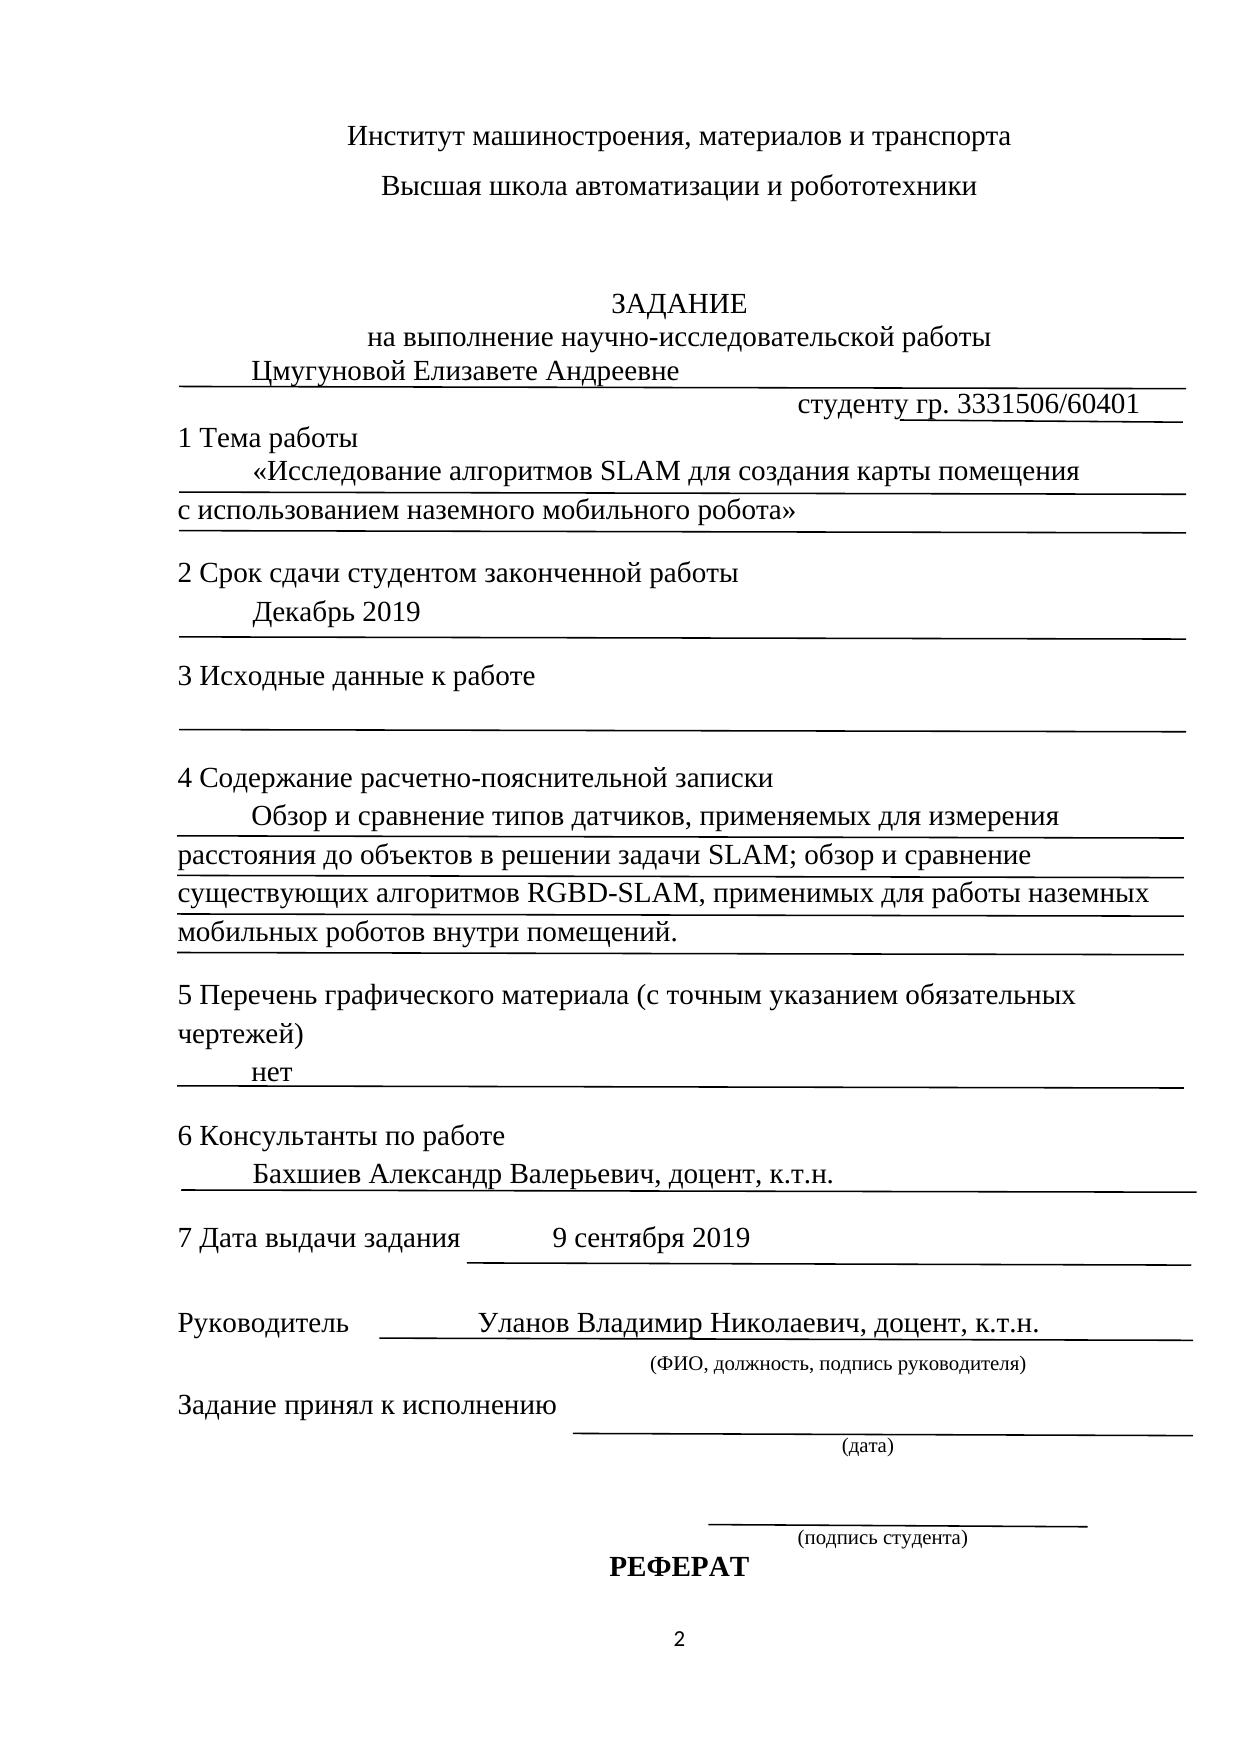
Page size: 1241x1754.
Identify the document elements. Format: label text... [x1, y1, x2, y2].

text Обзор и сравнение типов датчиков, применяемых для измерения [177, 798, 1181, 837]
text (дата) [177, 1433, 1181, 1457]
text ЗАДАНИЕ [177, 286, 1181, 319]
text 2 Срок сдачи студентом законченной работы [177, 556, 1181, 589]
text расстояния до объектов в решении задачи SLAM; обзор и сравнение [177, 837, 1181, 870]
text (ФИО, должность, подпись руководителя) [177, 1351, 1181, 1375]
text 6 Консультанты по работе [177, 1118, 1181, 1152]
text РЕФЕРАТ [177, 1549, 1181, 1582]
text на выполнение научно-исследовательской работы [177, 319, 1181, 353]
text 1 Тема работы [177, 420, 1181, 453]
text Бахшиев Александр Валерьевич, доцент, к.т.н. [177, 1157, 1181, 1190]
text 4 Содержание расчетно-пояснительной записки [177, 760, 1181, 793]
text Высшая школа автоматизации и робототехники [177, 168, 1181, 202]
text студенту гр. 3331506/60401 [591, 389, 1181, 420]
text мобильных роботов внутри помещений. [177, 915, 1181, 947]
text 3 Исходные данные к работе [177, 658, 1181, 691]
text Декабрь 2019 [177, 594, 1181, 628]
text существующих алгоритмов RGBD-SLAM, применимых для работы наземных [177, 877, 1181, 909]
text (подпись студента) [177, 1524, 1181, 1549]
text Институт машиностроения, материалов и транспорта [177, 118, 1181, 152]
text Задание принял к исполнению [177, 1387, 1181, 1421]
text Руководитель Уланов Владимир Николаевич, доцент, к.т.н. [177, 1305, 1181, 1338]
text 7 Дата выдачи задания 9 сентября 2019 [177, 1220, 1181, 1254]
text нет [177, 1054, 1181, 1087]
text 5 Перечень графического материала (с точным указанием обязательных чертежей) [177, 977, 1181, 1049]
text Цмугуновой Елизавете Андреевне [177, 353, 1181, 386]
text «Исследование алгоритмов SLAM для создания карты помещения [177, 453, 1181, 487]
text с использованием наземного мобильного робота» [177, 492, 1181, 526]
